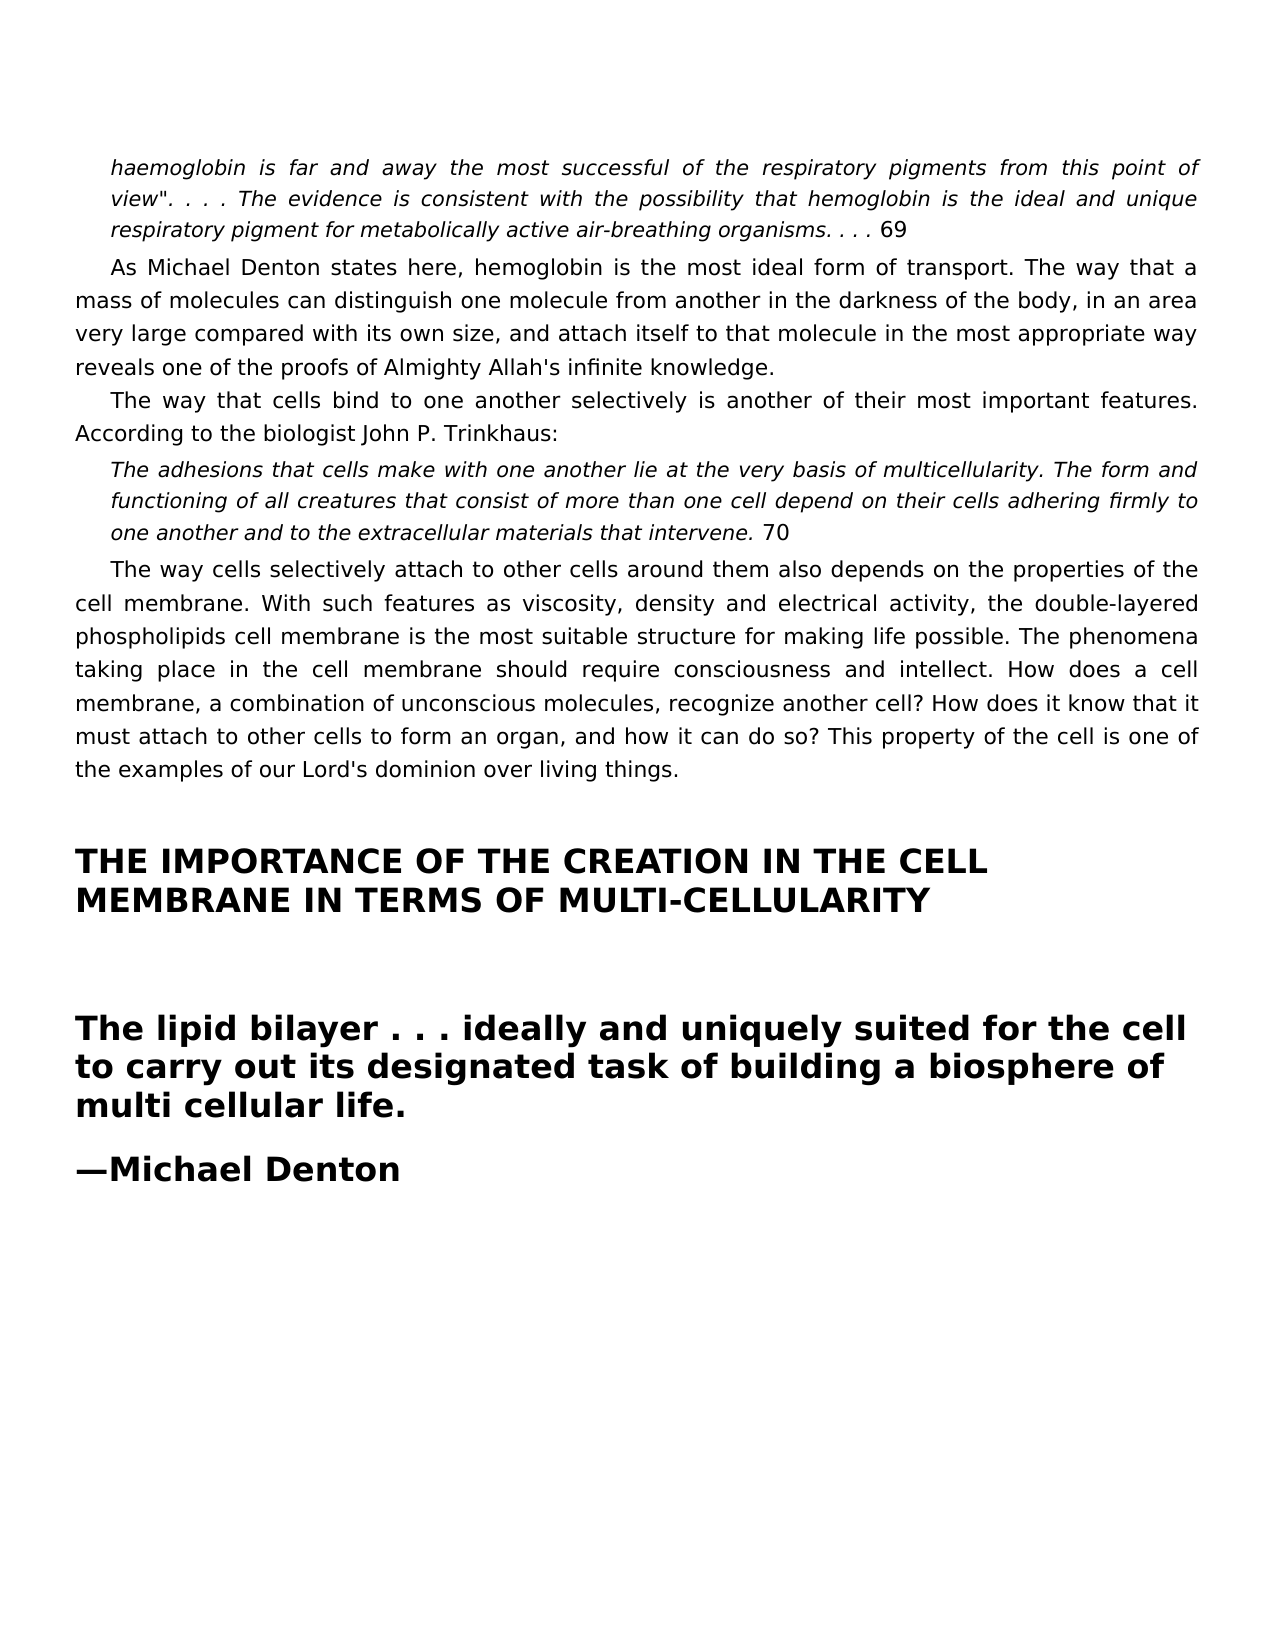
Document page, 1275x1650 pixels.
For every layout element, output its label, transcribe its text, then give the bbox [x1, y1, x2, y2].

text The way that cells bind to one another selectively is another of their most important features. According to the biologist John P. Trinkhaus: [75, 382, 1200, 448]
subtitle THE IMPORTANCE OF THE CREATION IN THE CELL MEMBRANE IN TERMS OF MULTI-CELLULARITY [75, 843, 1200, 920]
text The adhesions that cells make with one another lie at the very basis of multicellularity. The form and functioning of all creatures that consist of more than one cell depend on their cells adhering firmly to one another and to the extracellular materials that intervene. 70 [110, 453, 1200, 546]
text The way cells selectively attach to other cells around them also depends on the properties of the cell membrane. With such features as viscosity, density and electrical activity, the double-layered phospholipids cell membrane is the most suitable structure for making life possible. The phenomena taking place in the cell membrane should require consciousness and intellect. How does a cell membrane, a combination of unconscious molecules, recognize another cell? How does it know that it must attach to other cells to form an organ, and how it can do so? This property of the cell is one of the examples of our Lord's dominion over living things. [75, 551, 1200, 784]
subtitle The lipid bilayer . . . ideally and uniquely suited for the cell to carry out its designated task of building a biosphere of multi cellular life. [75, 1009, 1200, 1126]
text haemoglobin is far and away the most successful of the respiratory pigments from this point of view". . . . The evidence is consistent with the possibility that hemoglobin is the ideal and unique respiratory pigment for metabolically active air-breathing organisms. . . . 69 [110, 150, 1200, 244]
text As Michael Denton states here, hemoglobin is the most ideal form of transport. The way that a mass of molecules can distinguish one molecule from another in the darkness of the body, in an area very large compared with its own size, and attach itself to that molecule in the most appropriate way reveals one of the proofs of Almighty Allah's infinite knowledge. [75, 248, 1200, 382]
subtitle —Michael Denton [75, 1151, 1200, 1189]
